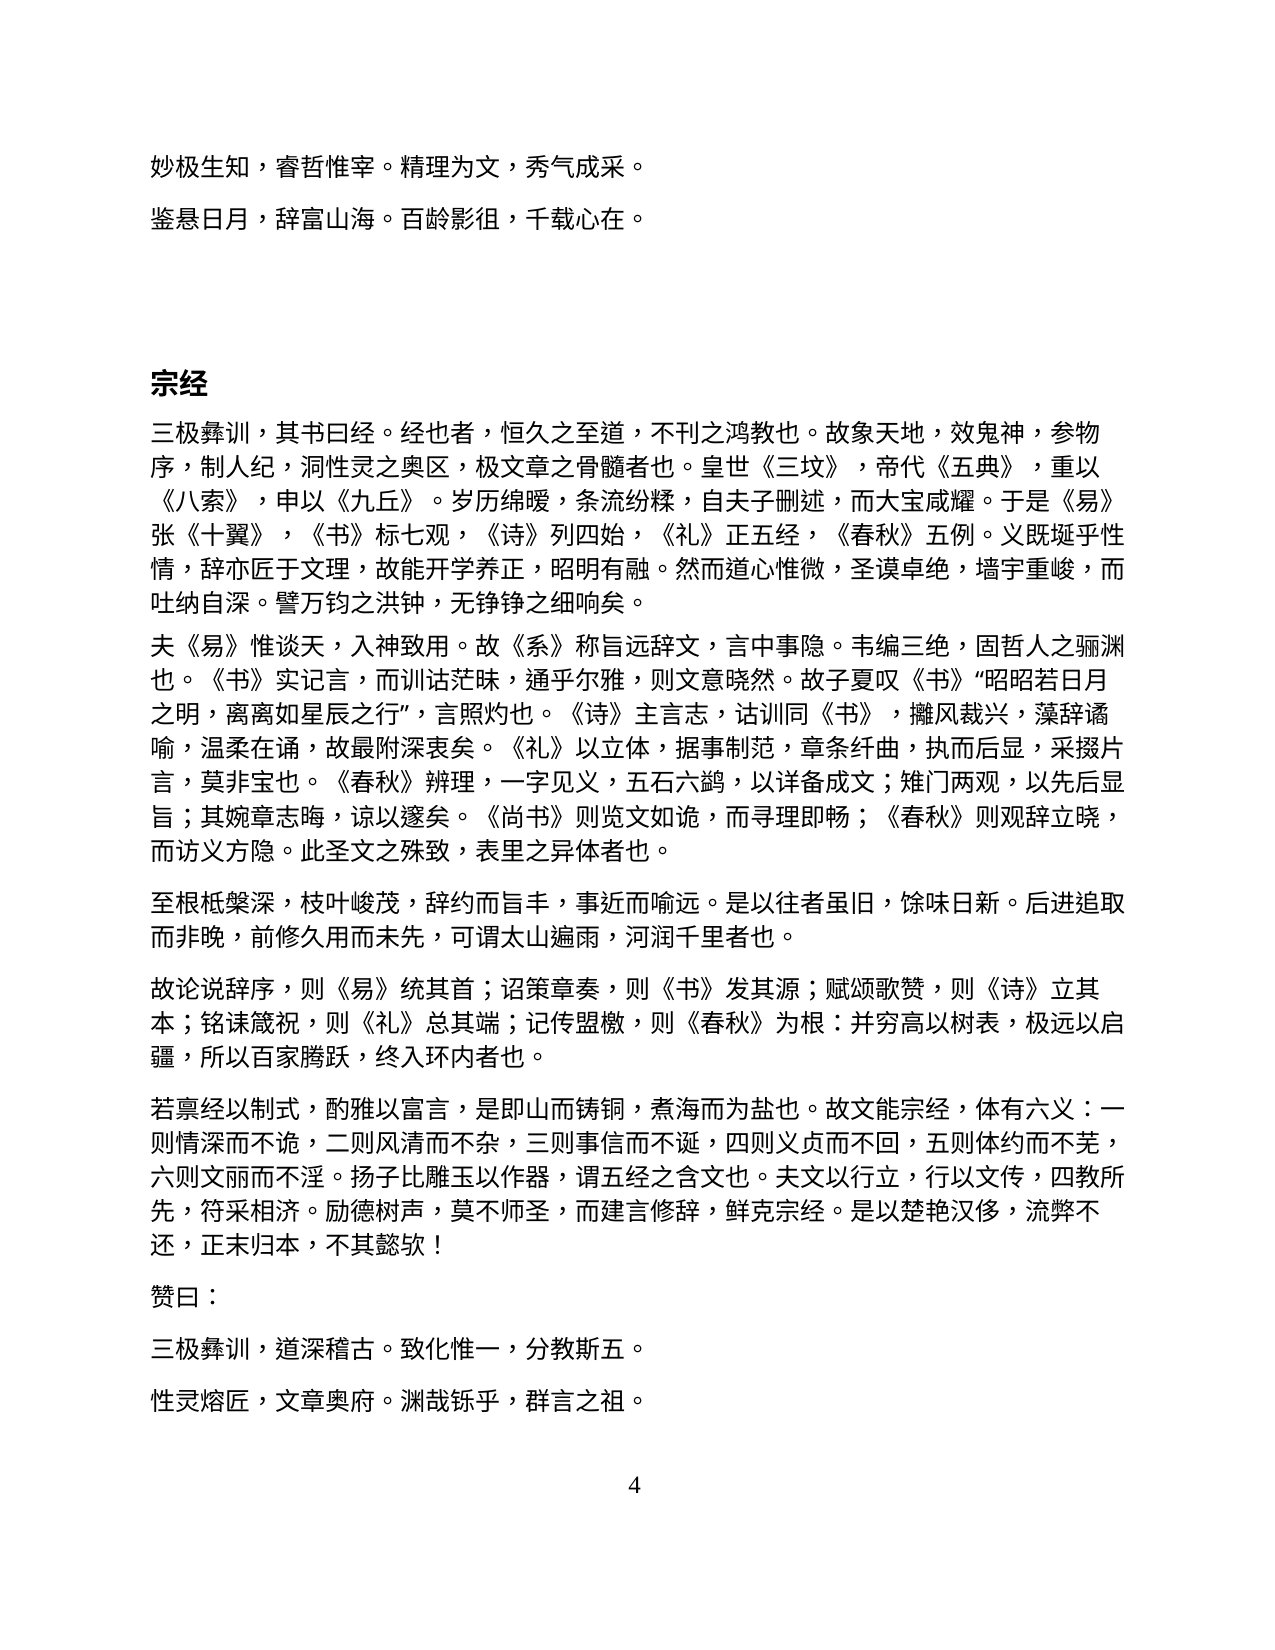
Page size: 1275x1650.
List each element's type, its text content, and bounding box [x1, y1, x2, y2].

text 若禀经以制式，酌雅以富言，是即山而铸铜，煮海而为盐也。故文能宗经，体有六义∶一则情深而不诡，二则风清而不杂，三则事信而不诞，四则义贞而不回，五则体约而不芜，六则文丽而不淫。扬子比雕玉以作器，谓五经之含文也。夫文以行立，行以文传，四教所先，符采相济。励德树声，莫不师圣，而建言修辞，鲜克宗经。是以楚艳汉侈，流弊不还，正末归本，不其懿欤！ [150, 1091, 1125, 1262]
text 至根柢槃深，枝叶峻茂，辞约而旨丰，事近而喻远。是以往者虽旧，馀味日新。后进追取而非晚，前修久用而未先，可谓太山遍雨，河润千里者也。 [150, 885, 1125, 953]
text 夫《易》惟谈天，入神致用。故《系》称旨远辞文，言中事隐。韦编三绝，固哲人之骊渊也。《书》实记言，而训诂茫昧，通乎尔雅，则文意晓然。故子夏叹《书》“昭昭若日月之明，离离如星辰之行”，言照灼也。《诗》主言志，诂训同《书》，攡风裁兴，藻辞谲喻，温柔在诵，故最附深衷矣。《礼》以立体，据事制范，章条纤曲，执而后显，采掇片言，莫非宝也。《春秋》辨理，一字见义，五石六鹢，以详备成文；雉门两观，以先后显旨；其婉章志晦，谅以邃矣。《尚书》则览文如诡，而寻理即畅；《春秋》则观辞立晓，而访义方隐。此圣文之殊致，表里之异体者也。 [150, 629, 1125, 867]
text 故论说辞序，则《易》统其首；诏策章奏，则《书》发其源；赋颂歌赞，则《诗》立其本；铭诔箴祝，则《礼》总其端；记传盟檄，则《春秋》为根：并穷高以树表，极远以启疆，所以百家腾跃，终入环内者也。 [150, 971, 1125, 1073]
subtitle 宗经 [150, 363, 1125, 403]
text 性灵熔匠，文章奥府。渊哉铄乎，群言之祖。 [150, 1383, 1125, 1418]
text 赞曰∶ [150, 1279, 1125, 1314]
text 三极彝训，其书曰经。经也者，恒久之至道，不刊之鸿教也。故象天地，效鬼神，参物序，制人纪，洞性灵之奥区，极文章之骨髓者也。皇世《三坟》，帝代《五典》，重以《八索》，申以《九丘》。岁历绵暧，条流纷糅，自夫子删述，而大宝咸耀。于是《易》张《十翼》，《书》标七观，《诗》列四始，《礼》正五经，《春秋》五例。义既埏乎性情，辞亦匠于文理，故能开学养正，昭明有融。然而道心惟微，圣谟卓绝，墙宇重峻，而吐纳自深。譬万钧之洪钟，无铮铮之细响矣。 [150, 416, 1125, 620]
text 三极彝训，道深稽古。致化惟一，分教斯五。 [150, 1332, 1125, 1366]
text 鉴悬日月，辞富山海。百龄影徂，千载心在。 [150, 202, 1125, 236]
text 妙极生知，睿哲惟宰。精理为文，秀气成采。 [150, 150, 1125, 184]
